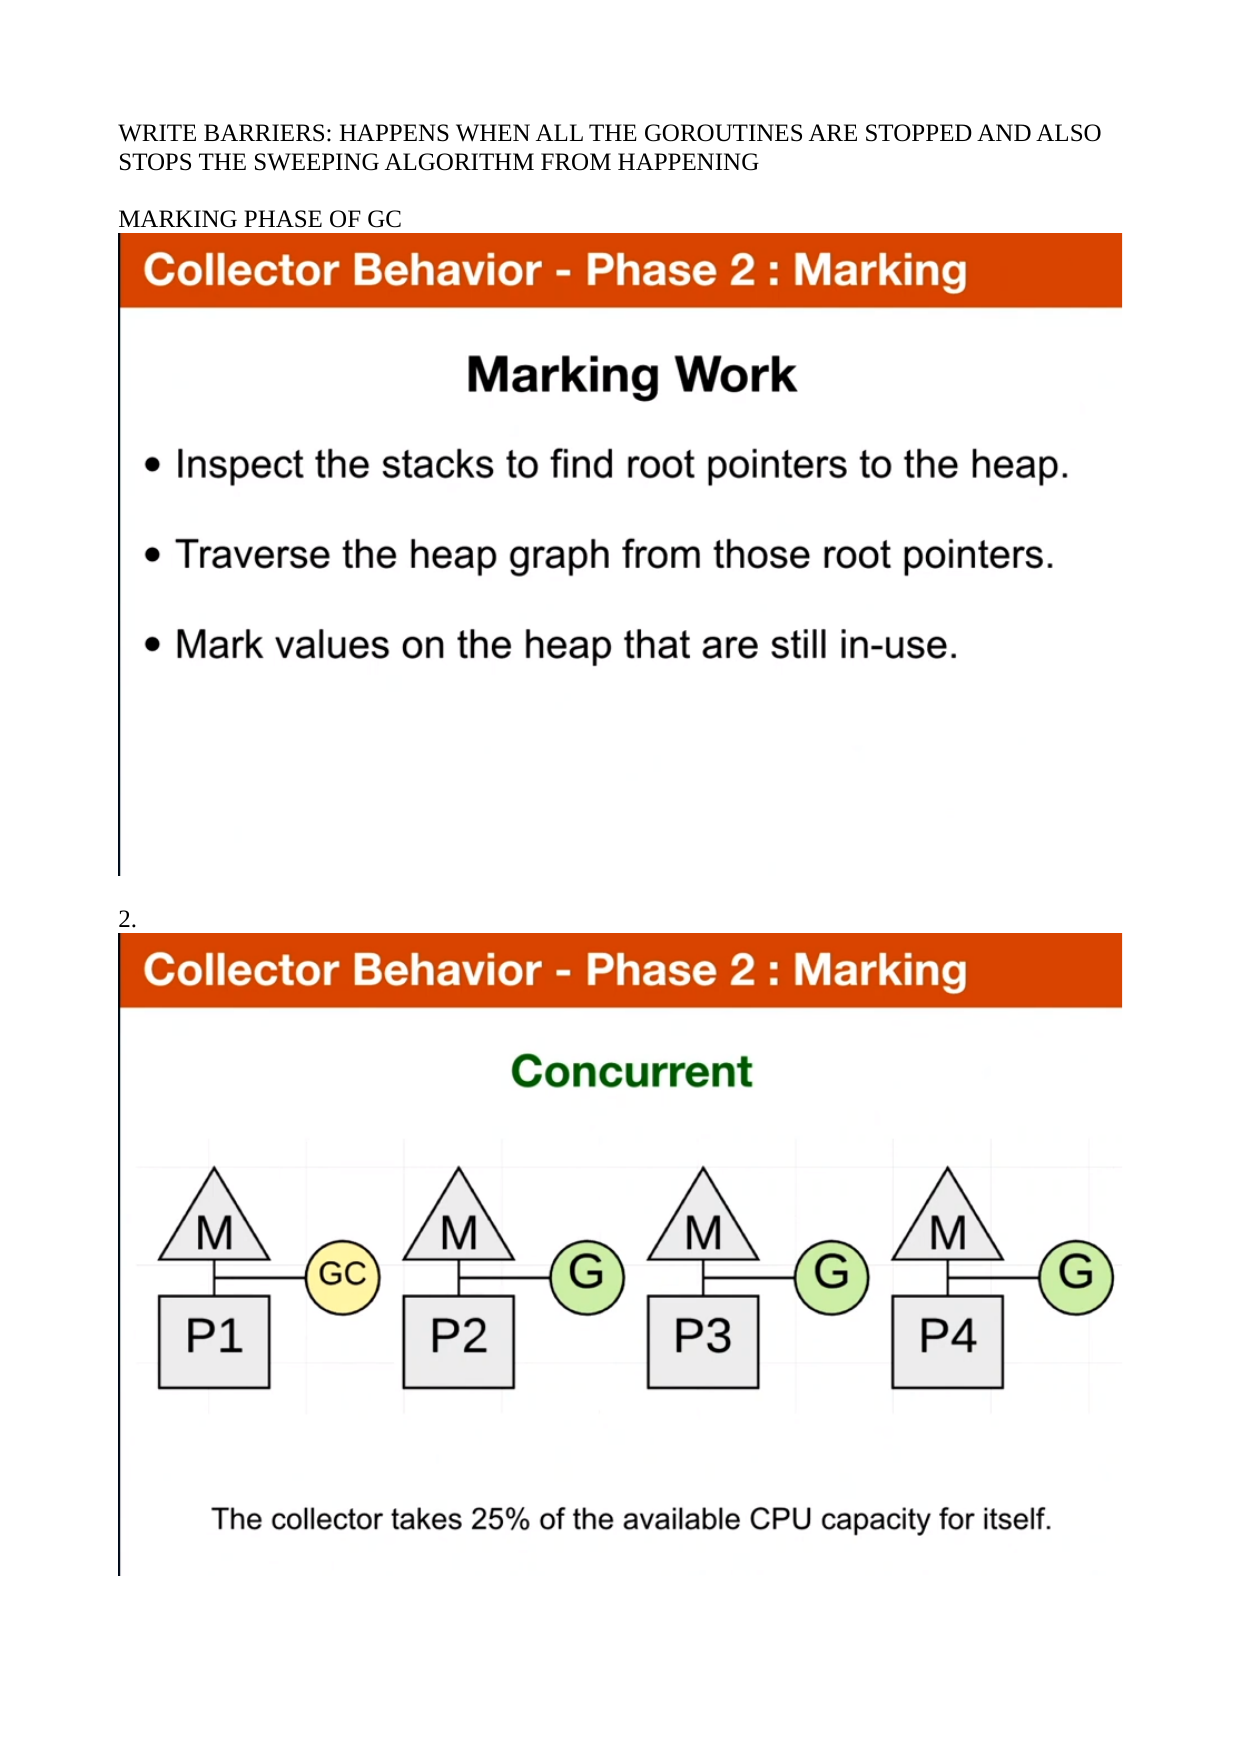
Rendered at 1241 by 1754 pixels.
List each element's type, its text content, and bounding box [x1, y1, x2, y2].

text 2. [118, 876, 1122, 933]
picture [118, 233, 1123, 876]
picture [118, 933, 1123, 1576]
text WRITE BARRIERS: HAPPENS WHEN ALL THE GOROUTINES ARE STOPPED AND ALSO STOPS THE SWEEPING ALGORITHM FROM HAPPENING [118, 118, 1122, 176]
text MARKING PHASE OF GC [118, 204, 1122, 233]
